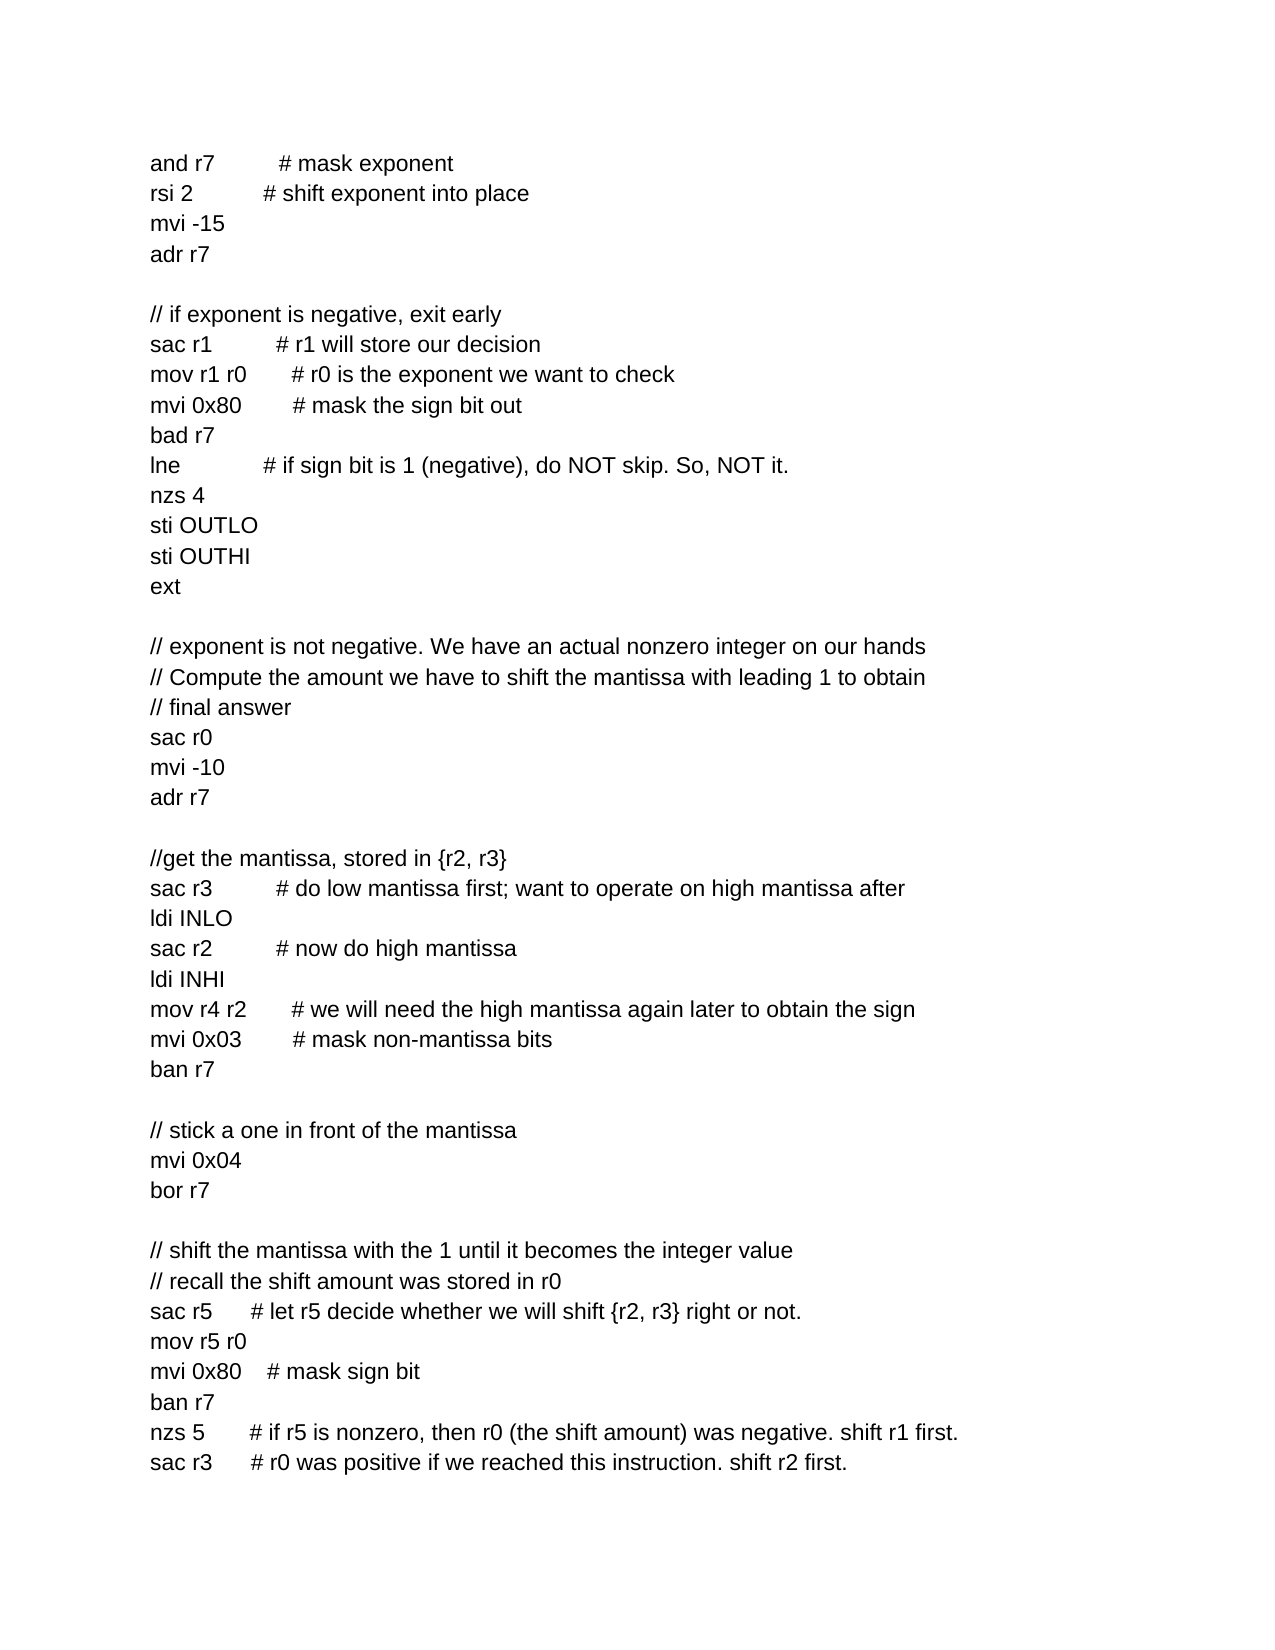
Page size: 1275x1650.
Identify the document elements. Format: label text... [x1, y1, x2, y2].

text sac r2 # now do high mantissa [150, 935, 1125, 962]
text sac r3 # do low mantissa first; want to operate on high mantissa after [150, 875, 1125, 901]
text // recall the shift amount was stored in r0 [150, 1268, 1125, 1294]
text and r7 # mask exponent [150, 150, 1125, 176]
text sti OUTHI [150, 543, 1125, 569]
text // stick a one in front of the mantissa [150, 1117, 1125, 1143]
text sac r0 [150, 724, 1125, 750]
text sac r5 # let r5 decide whether we will shift {r2, r3} right or not. [150, 1298, 1125, 1324]
text ext [150, 573, 1125, 599]
text nzs 4 [150, 482, 1125, 509]
text ldi INHI [150, 966, 1125, 992]
text sac r3 # r0 was positive if we reached this instruction. shift r2 first. [150, 1449, 1125, 1475]
text //get the mantissa, stored in {r2, r3} [150, 845, 1125, 871]
text bor r7 [150, 1177, 1125, 1203]
text mvi -10 [150, 754, 1125, 781]
text mov r5 r0 [150, 1328, 1125, 1354]
text sac r1 # r1 will store our decision [150, 331, 1125, 358]
text mvi 0x03 # mask non-mantissa bits [150, 1026, 1125, 1052]
text // if exponent is negative, exit early [150, 301, 1125, 327]
text bad r7 [150, 422, 1125, 448]
text // shift the mantissa with the 1 until it becomes the integer value [150, 1237, 1125, 1264]
text // exponent is not negative. We have an actual nonzero integer on our hands [150, 633, 1125, 660]
text ldi INLO [150, 905, 1125, 932]
text // final answer [150, 694, 1125, 720]
text mov r1 r0 # r0 is the exponent we want to check [150, 361, 1125, 388]
text nzs 5 # if r5 is nonzero, then r0 (the shift amount) was negative. shift r1 first. [150, 1419, 1125, 1445]
text adr r7 [150, 784, 1125, 811]
text mvi 0x80 # mask the sign bit out [150, 392, 1125, 418]
text mvi -15 [150, 210, 1125, 237]
text mov r4 r2 # we will need the high mantissa again later to obtain the sign [150, 996, 1125, 1022]
text mvi 0x80 # mask sign bit [150, 1358, 1125, 1385]
text // Compute the amount we have to shift the mantissa with leading 1 to obtain [150, 663, 1125, 690]
text lne # if sign bit is 1 (negative), do NOT skip. So, NOT it. [150, 452, 1125, 478]
text sti OUTLO [150, 512, 1125, 539]
text rsi 2 # shift exponent into place [150, 180, 1125, 207]
text adr r7 [150, 241, 1125, 267]
text ban r7 [150, 1056, 1125, 1083]
text mvi 0x04 [150, 1147, 1125, 1173]
text ban r7 [150, 1388, 1125, 1415]
